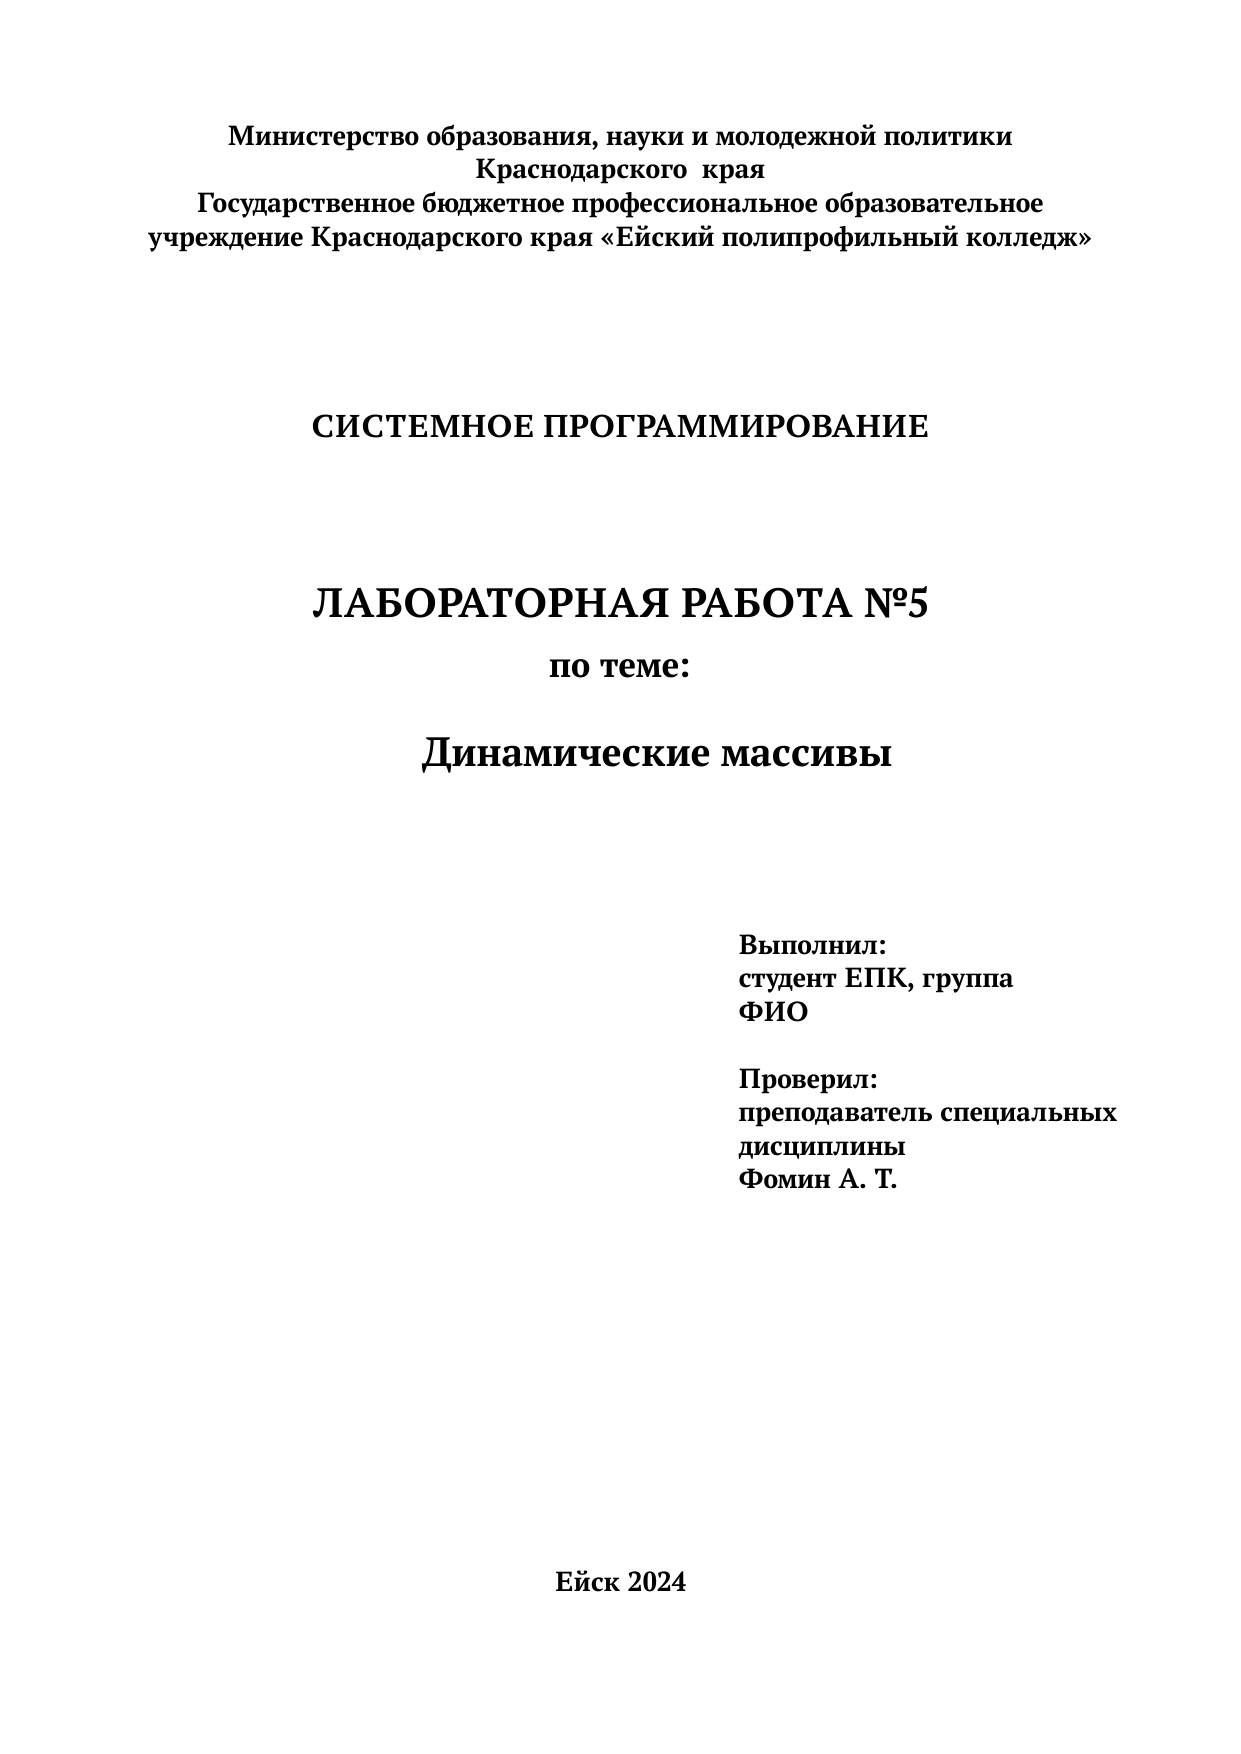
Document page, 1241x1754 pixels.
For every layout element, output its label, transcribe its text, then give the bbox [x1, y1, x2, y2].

text ФИО [738, 994, 1122, 1027]
text Государственное бюджетное профессиональное образовательное учреждение Краснодарского края «Ейский полипрофильный колледж» [118, 185, 1122, 252]
text ЛАБОРАТОРНАЯ РАБОТА №5 [118, 577, 1122, 627]
text преподаватель специальных дисциплины [738, 1094, 1122, 1162]
text Выполнил: [738, 927, 1122, 960]
text СИСТЕМНОЕ ПРОГРАММИРОВАНИЕ [118, 406, 1122, 445]
text Фомин А. Т. [738, 1162, 1122, 1195]
text Краснодарского края [118, 152, 1122, 185]
text по теме: [118, 642, 1122, 686]
text Проверил: [738, 1061, 1122, 1094]
text Динамические массивы [192, 726, 1122, 776]
text студент ЕПК, группа [738, 960, 1122, 994]
text Ейск 2024 [118, 1564, 1122, 1598]
text Министерство образования, науки и молодежной политики [118, 118, 1122, 152]
